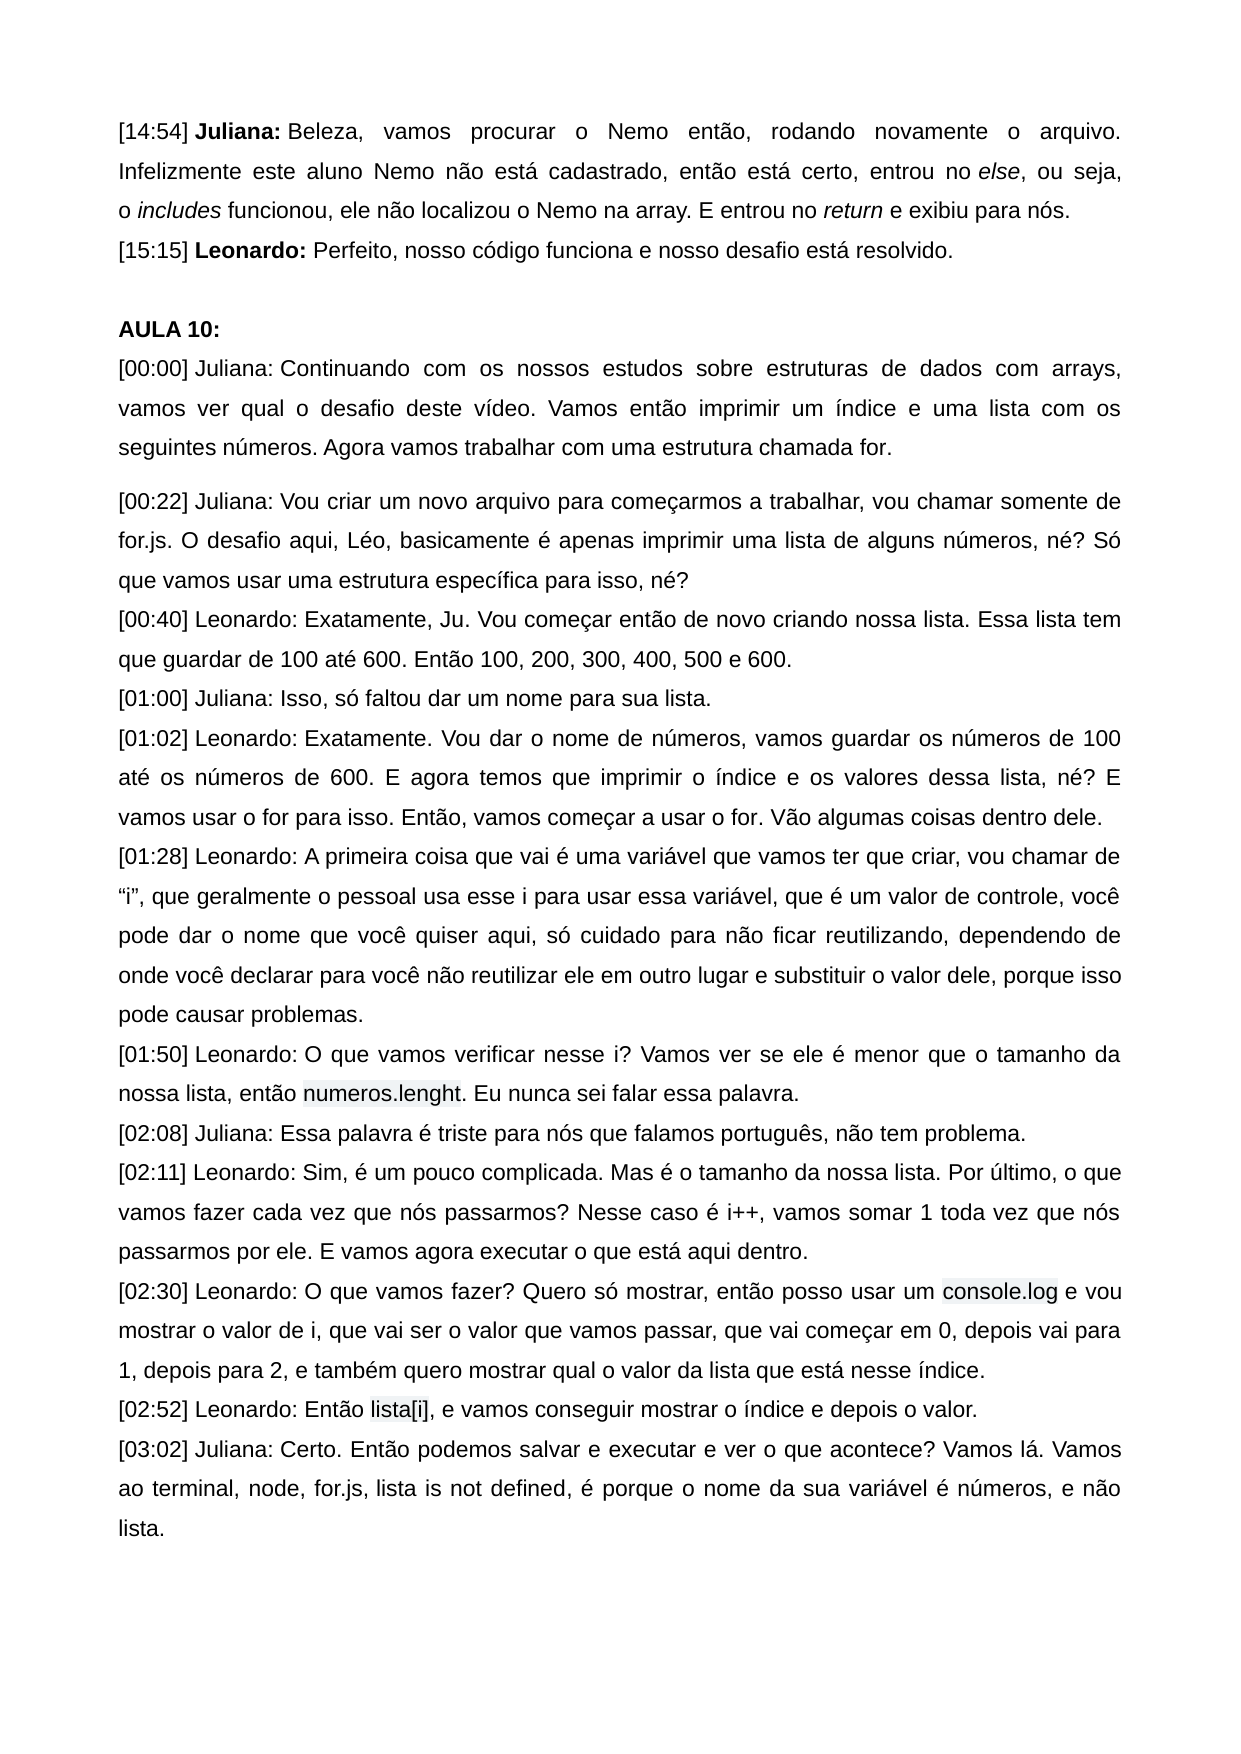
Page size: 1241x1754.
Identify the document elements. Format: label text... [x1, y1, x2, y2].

text [00:00] Juliana: Continuando com os nossos estudos sobre estruturas de dados com arrays, vamos ver qual o desafio deste vídeo. Vamos então imprimir um índice e uma lista com os seguintes números. Agora vamos trabalhar com uma estrutura chamada for. [118, 355, 1122, 460]
text [01:02] Leonardo: Exatamente. Vou dar o nome de números, vamos guardar os números de 100 até os números de 600. E agora temos que imprimir o índice e os valores dessa lista, né? E vamos usar o for para isso. Então, vamos começar a usar o for. Vão algumas coisas dentro dele. [118, 725, 1122, 830]
text [02:11] Leonardo: Sim, é um pouco complicada. Mas é o tamanho da nossa lista. Por último, o que vamos fazer cada vez que nós passarmos? Nesse caso é i++, vamos somar 1 toda vez que nós passarmos por ele. E vamos agora executar o que está aqui dentro. [118, 1159, 1122, 1264]
text [01:28] Leonardo: A primeira coisa que vai é uma variável que vamos ter que criar, vou chamar de “i”, que geralmente o pessoal usa esse i para usar essa variável, que é um valor de controle, você pode dar o nome que você quiser aqui, só cuidado para não ficar reutilizando, dependendo de onde você declarar para você não reutilizar ele em outro lugar e substituir o valor dele, porque isso pode causar problemas. [118, 843, 1122, 1028]
text [03:02] Juliana: Certo. Então podemos salvar e executar e ver o que acontece? Vamos lá. Vamos ao terminal, node, for.js, lista is not defined, é porque o nome da sua variável é números, e não lista. [118, 1436, 1122, 1541]
text AULA 10: [118, 316, 1122, 342]
text [00:22] Juliana: Vou criar um novo arquivo para começarmos a trabalhar, vou chamar somente de for.js. O desafio aqui, Léo, basicamente é apenas imprimir uma lista de alguns números, né? Só que vamos usar uma estrutura específica para isso, né? [118, 488, 1122, 593]
text [01:50] Leonardo: O que vamos verificar nesse i? Vamos ver se ele é menor que o tamanho da nossa lista, então numeros.lenght. Eu nunca sei falar essa palavra. [118, 1041, 1122, 1107]
text [02:52] Leonardo: Então lista[i], e vamos conseguir mostrar o índice e depois o valor. [118, 1396, 1122, 1422]
text [14:54] Juliana: Beleza, vamos procurar o Nemo então, rodando novamente o arquivo. Infelizmente este aluno Nemo não está cadastrado, então está certo, entrou no else, ou seja, o includes funcionou, ele não localizou o Nemo na array. E entrou no return e exibiu para nós. [118, 118, 1122, 223]
text [15:15] Leonardo: Perfeito, nosso código funciona e nosso desafio está resolvido. [118, 237, 1122, 263]
text [02:30] Leonardo: O que vamos fazer? Quero só mostrar, então posso usar um console.log e vou mostrar o valor de i, que vai ser o valor que vamos passar, que vai começar em 0, depois vai para 1, depois para 2, e também quero mostrar qual o valor da lista que está nesse índice. [118, 1278, 1122, 1383]
text [01:00] Juliana: Isso, só faltou dar um nome para sua lista. [118, 685, 1122, 712]
text [00:40] Leonardo: Exatamente, Ju. Vou começar então de novo criando nossa lista. Essa lista tem que guardar de 100 até 600. Então 100, 200, 300, 400, 500 e 600. [118, 606, 1122, 672]
text [02:08] Juliana: Essa palavra é triste para nós que falamos português, não tem problema. [118, 1120, 1122, 1146]
